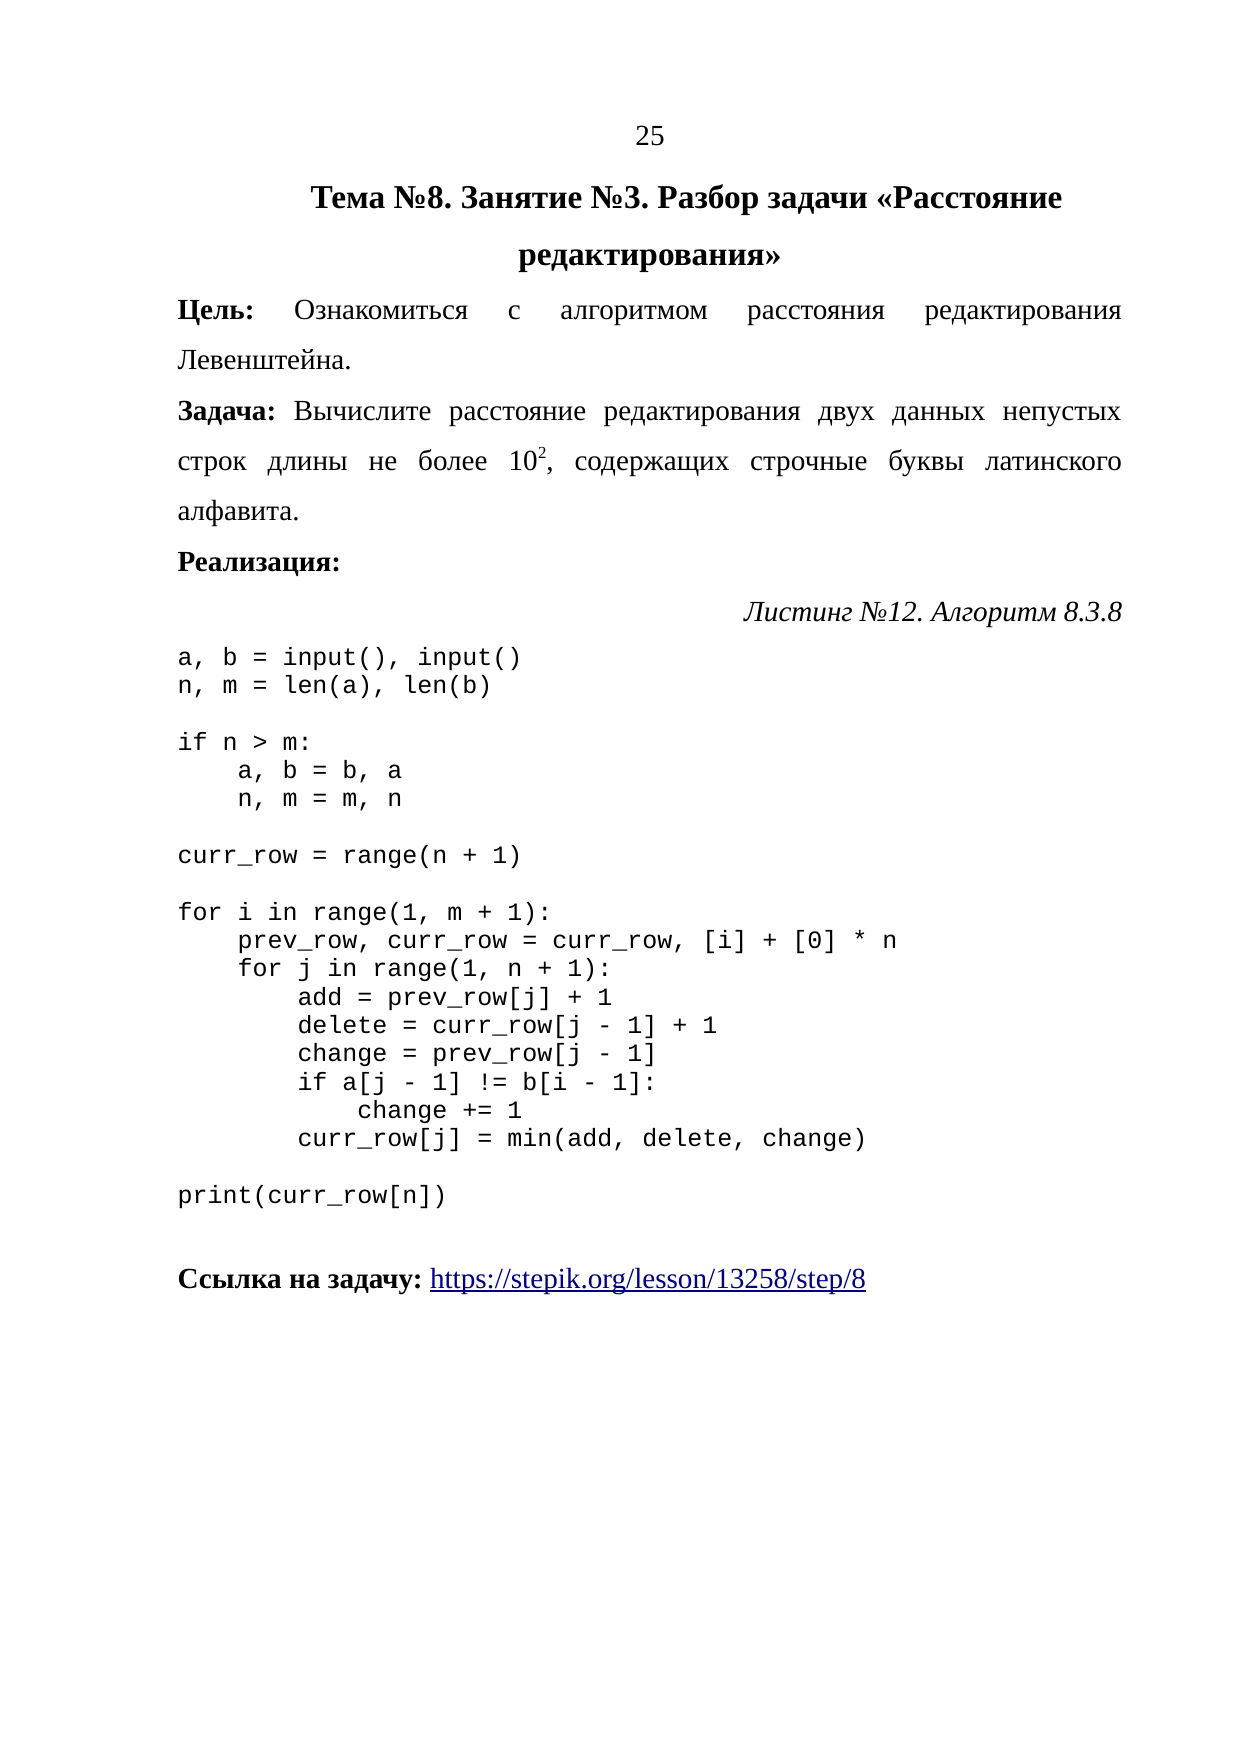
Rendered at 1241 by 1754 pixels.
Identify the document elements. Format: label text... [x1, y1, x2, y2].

text for i in range(1, m + 1): [177, 899, 1122, 928]
text Листинг №12. Алгоритм 8.3.8 [177, 594, 1122, 628]
text delete = curr_row[j - 1] + 1 [177, 1013, 1122, 1041]
text change = prev_row[j - 1] [177, 1041, 1122, 1069]
text add = prev_row[j] + 1 [177, 984, 1122, 1013]
text prev_row, curr_row = curr_row, [i] + [0] * n [177, 928, 1122, 956]
text for j in range(1, n + 1): [177, 956, 1122, 984]
text curr_row = range(n + 1) [177, 843, 1122, 871]
text print(curr_row[n]) [177, 1183, 1122, 1211]
subtitle Тема №8. Занятие №3. Разбор задачи «Расстояние редактирования» [177, 177, 1122, 273]
text Реализация: [177, 544, 1122, 577]
text a, b = b, a [177, 758, 1122, 786]
text if n > m: [177, 729, 1122, 758]
text a, b = input(), input() [177, 644, 1122, 673]
text n, m = len(a), len(b) [177, 673, 1122, 701]
text curr_row[j] = min(add, delete, change) [177, 1126, 1122, 1154]
text if a[j - 1] != b[i - 1]: [177, 1069, 1122, 1098]
text change += 1 [177, 1098, 1122, 1126]
text n, m = m, n [177, 786, 1122, 814]
text Ссылка на задачу: https://stepik.org/lesson/13258/step/8 [177, 1261, 1122, 1295]
text Задача: Вычислите расстояние редактирования двух данных непустых строк длины не более 102, содержащих строчные буквы латинского алфавита. [177, 393, 1122, 527]
text Цель: Ознакомиться с алгоритмом расстояния редактирования Левенштейна. [177, 292, 1122, 376]
